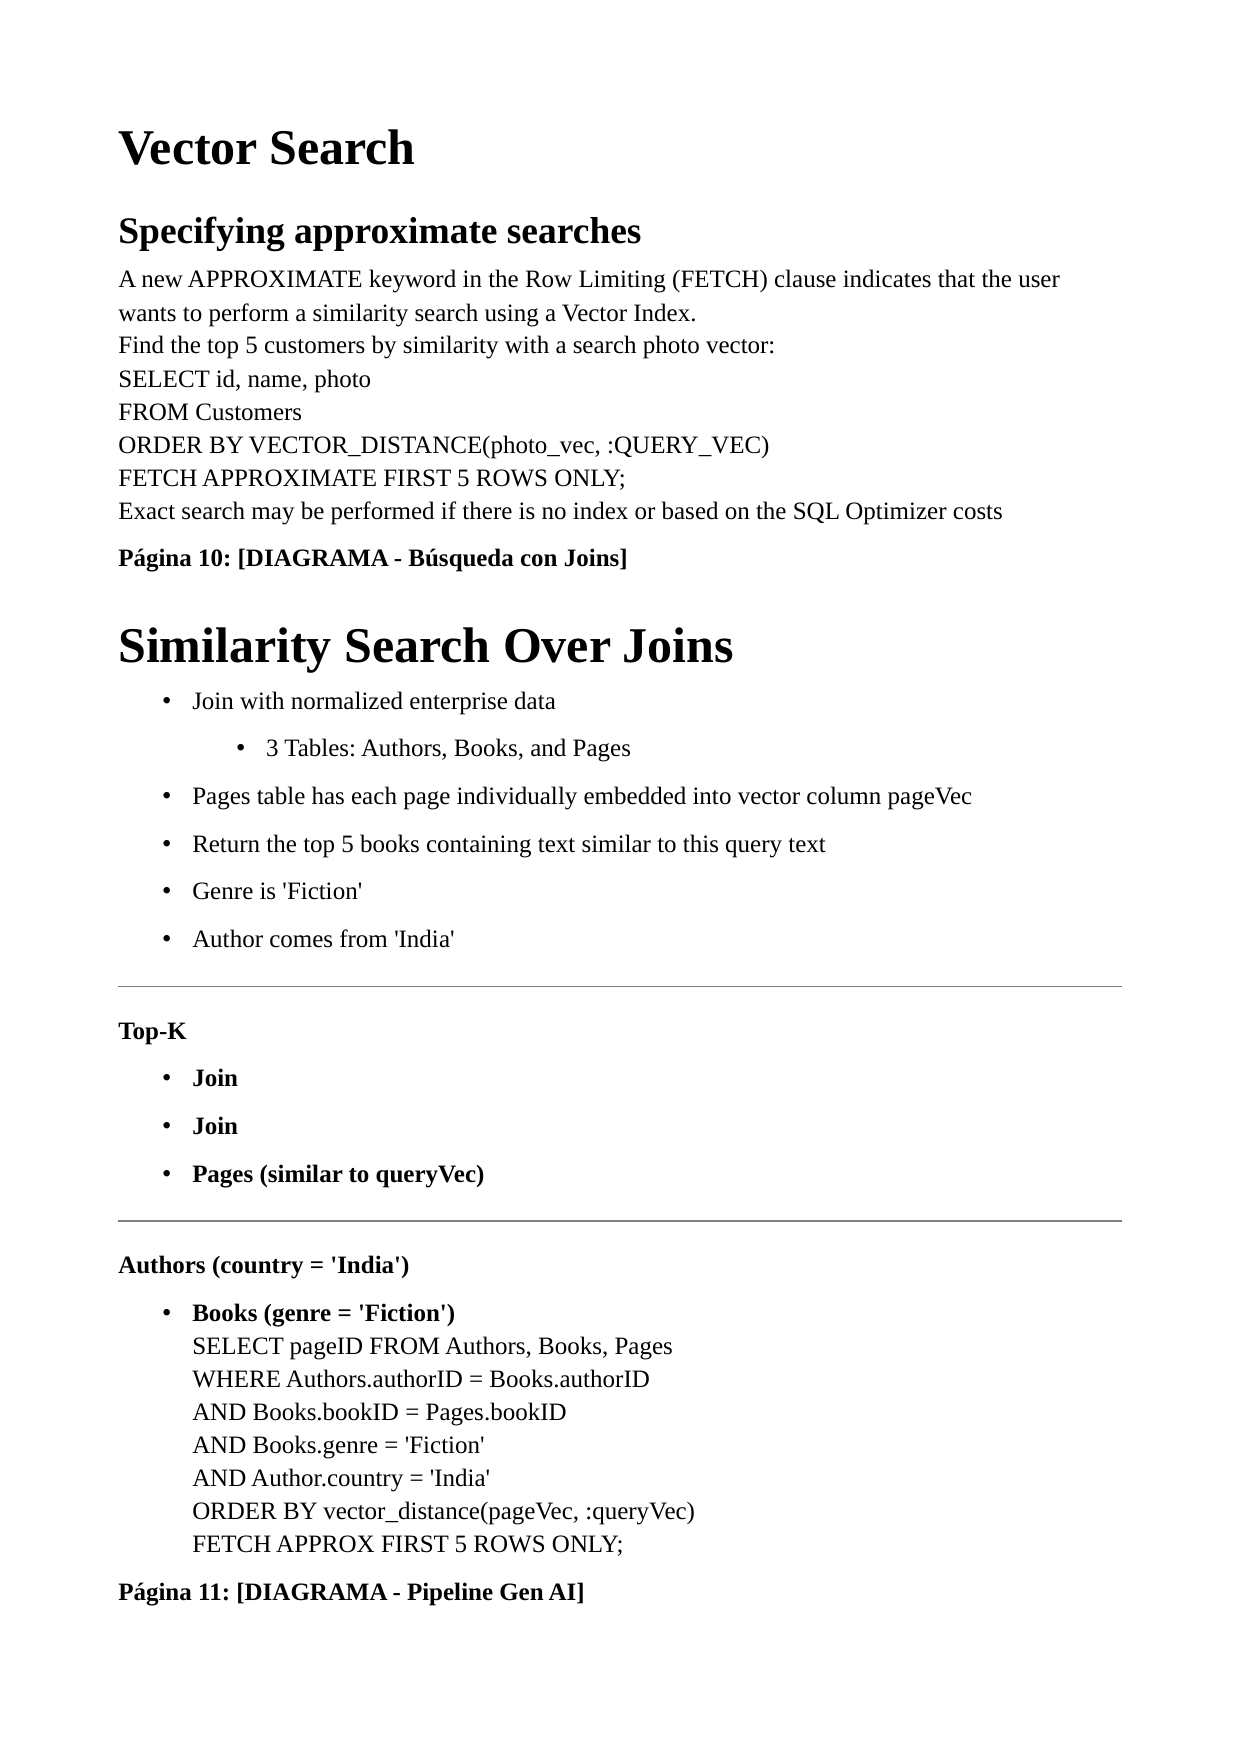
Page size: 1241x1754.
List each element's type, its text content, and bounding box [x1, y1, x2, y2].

subtitle Similarity Search Over Joins [118, 616, 1122, 673]
text Página 10: [DIAGRAMA - Búsqueda con Joins] [118, 543, 1122, 572]
list Author comes from 'India' [162, 924, 1122, 953]
list Join with normalized enterprise data [162, 686, 1122, 715]
subtitle Vector Search [118, 118, 1122, 176]
list Join [162, 1111, 1122, 1140]
text A new APPROXIMATE keyword in the Row Limiting (FETCH) clause indicates that the user wants to perform a similarity search using a Vector Index. Find the top 5 customers by similarity with a search photo vector: SELECT id, name, photo FROM Customers ORDER BY VECTOR_DISTANCE(photo_vec, :QUERY_VEC) FETCH APPROXIMATE FIRST 5 ROWS ONLY; Exact search may be performed if there is no index or based on the SQL Optimizer costs [118, 264, 1122, 524]
list 3 Tables: Authors, Books, and Pages [236, 733, 1122, 762]
list Genre is 'Fiction' [162, 876, 1122, 905]
text Página 11: [DIAGRAMA - Pipeline Gen AI] [118, 1577, 1122, 1606]
list Books (genre = 'Fiction') SELECT pageID FROM Authors, Books, Pages WHERE Authors.authorID = Books.authorID AND Books.bookID = Pages.bookID AND Books.genre = 'Fiction' AND Author.country = 'India' ORDER BY vector_distance(pageVec, :queryVec) FETCH APPROX FIRST 5 ROWS ONLY; [162, 1298, 1122, 1558]
list Return the top 5 books containing text similar to this query text [162, 829, 1122, 857]
subtitle Specifying approximate searches [118, 209, 1122, 252]
list Pages (similar to queryVec) [162, 1159, 1122, 1187]
list Pages table has each page individually embedded into vector column pageVec [162, 781, 1122, 810]
text Top-K [118, 1016, 1122, 1044]
list Join [162, 1063, 1122, 1092]
text Authors (country = 'India') [118, 1251, 1122, 1279]
